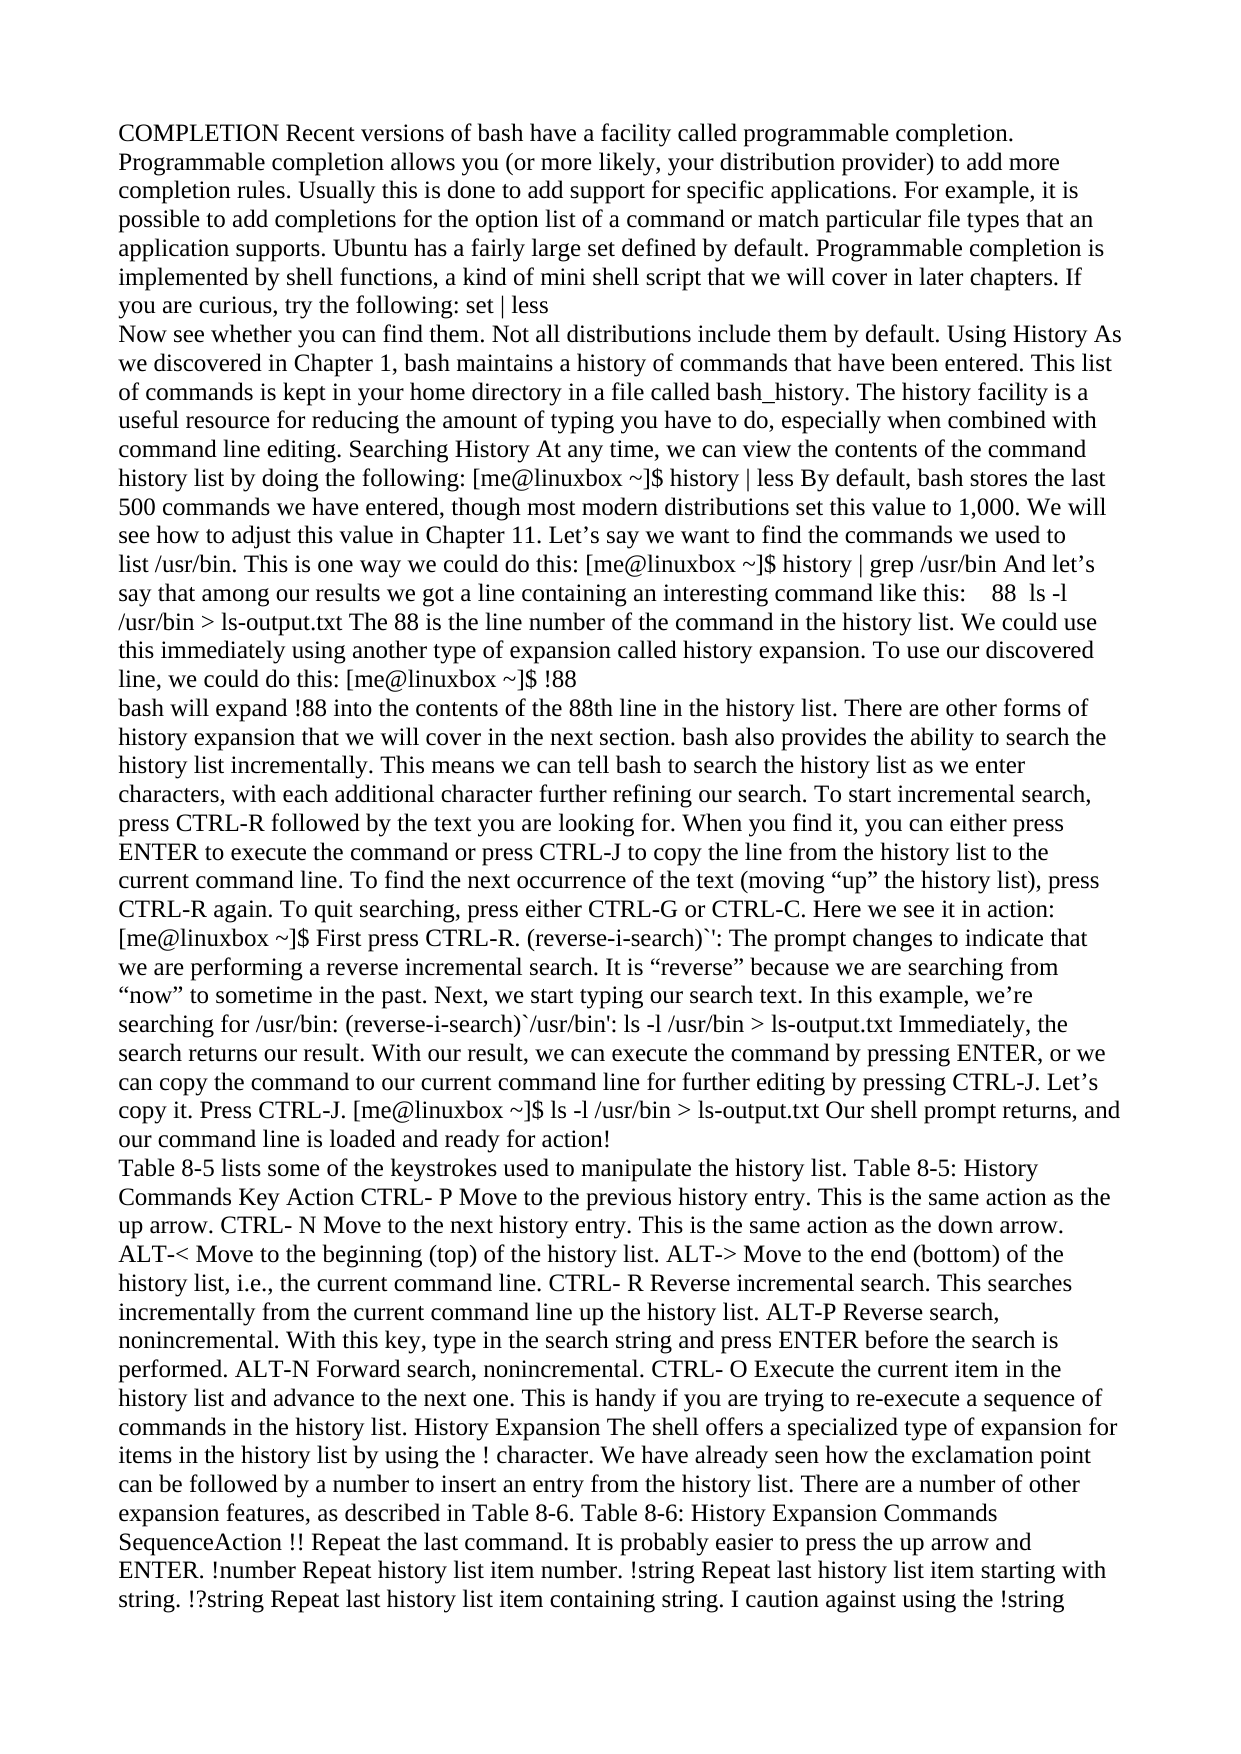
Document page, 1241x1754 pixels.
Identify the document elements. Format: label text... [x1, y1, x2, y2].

text Table 8-5 lists some of the keystrokes used to manipulate the history list. Table 8-5: History Commands Key Action CTRL- P Move to the previous history entry. This is the same action as the up arrow. CTRL- N Move to the next history entry. This is the same action as the down arrow. ALT-< Move to the beginning (top) of the history list. ALT-> Move to the end (bottom) of the history list, i.e., the current command line. CTRL- R Reverse incremental search. This searches incrementally from the current command line up the history list. ALT-P Reverse search, nonincremental. With this key, type in the search string and press ENTER before the search is performed. ALT-N Forward search, nonincremental. CTRL- O Execute the current item in the history list and advance to the next one. This is handy if you are trying to re-execute a sequence of commands in the history list. History Expansion The shell offers a specialized type of expansion for items in the history list by using the ! character. We have already seen how the exclamation point can be followed by a number to insert an entry from the history list. There are a number of other expansion features, as described in Table 8-6. Table 8-6: History Expansion Commands [118, 1153, 1122, 1527]
text Now see whether you can find them. Not all distributions include them by default. Using History As we discovered in Chapter 1, bash maintains a history of commands that have been entered. This list of commands is kept in your home directory in a file called bash_history. The history facility is a useful resource for reducing the amount of typing you have to do, especially when combined with command line editing. Searching History At any time, we can view the contents of the command history list by doing the following: [me@linuxbox ~]$ history | less By default, bash stores the last 500 commands we have entered, though most modern distributions set this value to 1,000. We will see how to adjust this value in Chapter 11. Let’s say we want to find the commands we used to list /usr/bin. This is one way we could do this: [me@linuxbox ~]$ history | grep /usr/bin And let’s say that among our results we got a line containing an interesting command like this: 88 ls -l /usr/bin > ls-output.txt The 88 is the line number of the command in the history list. We could use this immediately using another type of expansion called history expansion. To use our discovered line, we could do this: [me@linuxbox ~]$ !88 [118, 319, 1122, 693]
text bash will expand !88 into the contents of the 88th line in the history list. There are other forms of history expansion that we will cover in the next section. bash also provides the ability to search the history list incrementally. This means we can tell bash to search the history list as we enter characters, with each additional character further refining our search. To start incremental search, press CTRL-R followed by the text you are looking for. When you find it, you can either press ENTER to execute the command or press CTRL-J to copy the line from the history list to the current command line. To find the next occurrence of the text (moving “up” the history list), press CTRL-R again. To quit searching, press either CTRL-G or CTRL-C. Here we see it in action: [me@linuxbox ~]$ First press CTRL-R. (reverse-i-search)`': The prompt changes to indicate that we are performing a reverse incremental search. It is “reverse” because we are searching from “now” to sometime in the past. Next, we start typing our search text. In this example, we’re searching for /usr/bin: (reverse-i-search)`/usr/bin': ls -l /usr/bin > ls-output.txt Immediately, the search returns our result. With our result, we can execute the command by pressing ENTER, or we can copy the command to our current command line for further editing by pressing CTRL-J. Let’s copy it. Press CTRL-J. [me@linuxbox ~]$ ls -l /usr/bin > ls-output.txt Our shell prompt returns, and our command line is loaded and ready for action! [118, 693, 1122, 1153]
text SequenceAction !! Repeat the last command. It is probably easier to press the up arrow and ENTER. !number Repeat history list item number. !string Repeat last history list item starting with string. !?string Repeat last history list item containing string. I caution against using the !string [118, 1527, 1122, 1613]
text COMPLETION Recent versions of bash have a facility called programmable completion. Programmable completion allows you (or more likely, your distribution provider) to add more completion rules. Usually this is done to add support for specific applications. For example, it is possible to add completions for the option list of a command or match particular file types that an application supports. Ubuntu has a fairly large set defined by default. Programmable completion is implemented by shell functions, a kind of mini shell script that we will cover in later chapters. If you are curious, try the following: set | less [118, 118, 1122, 319]
